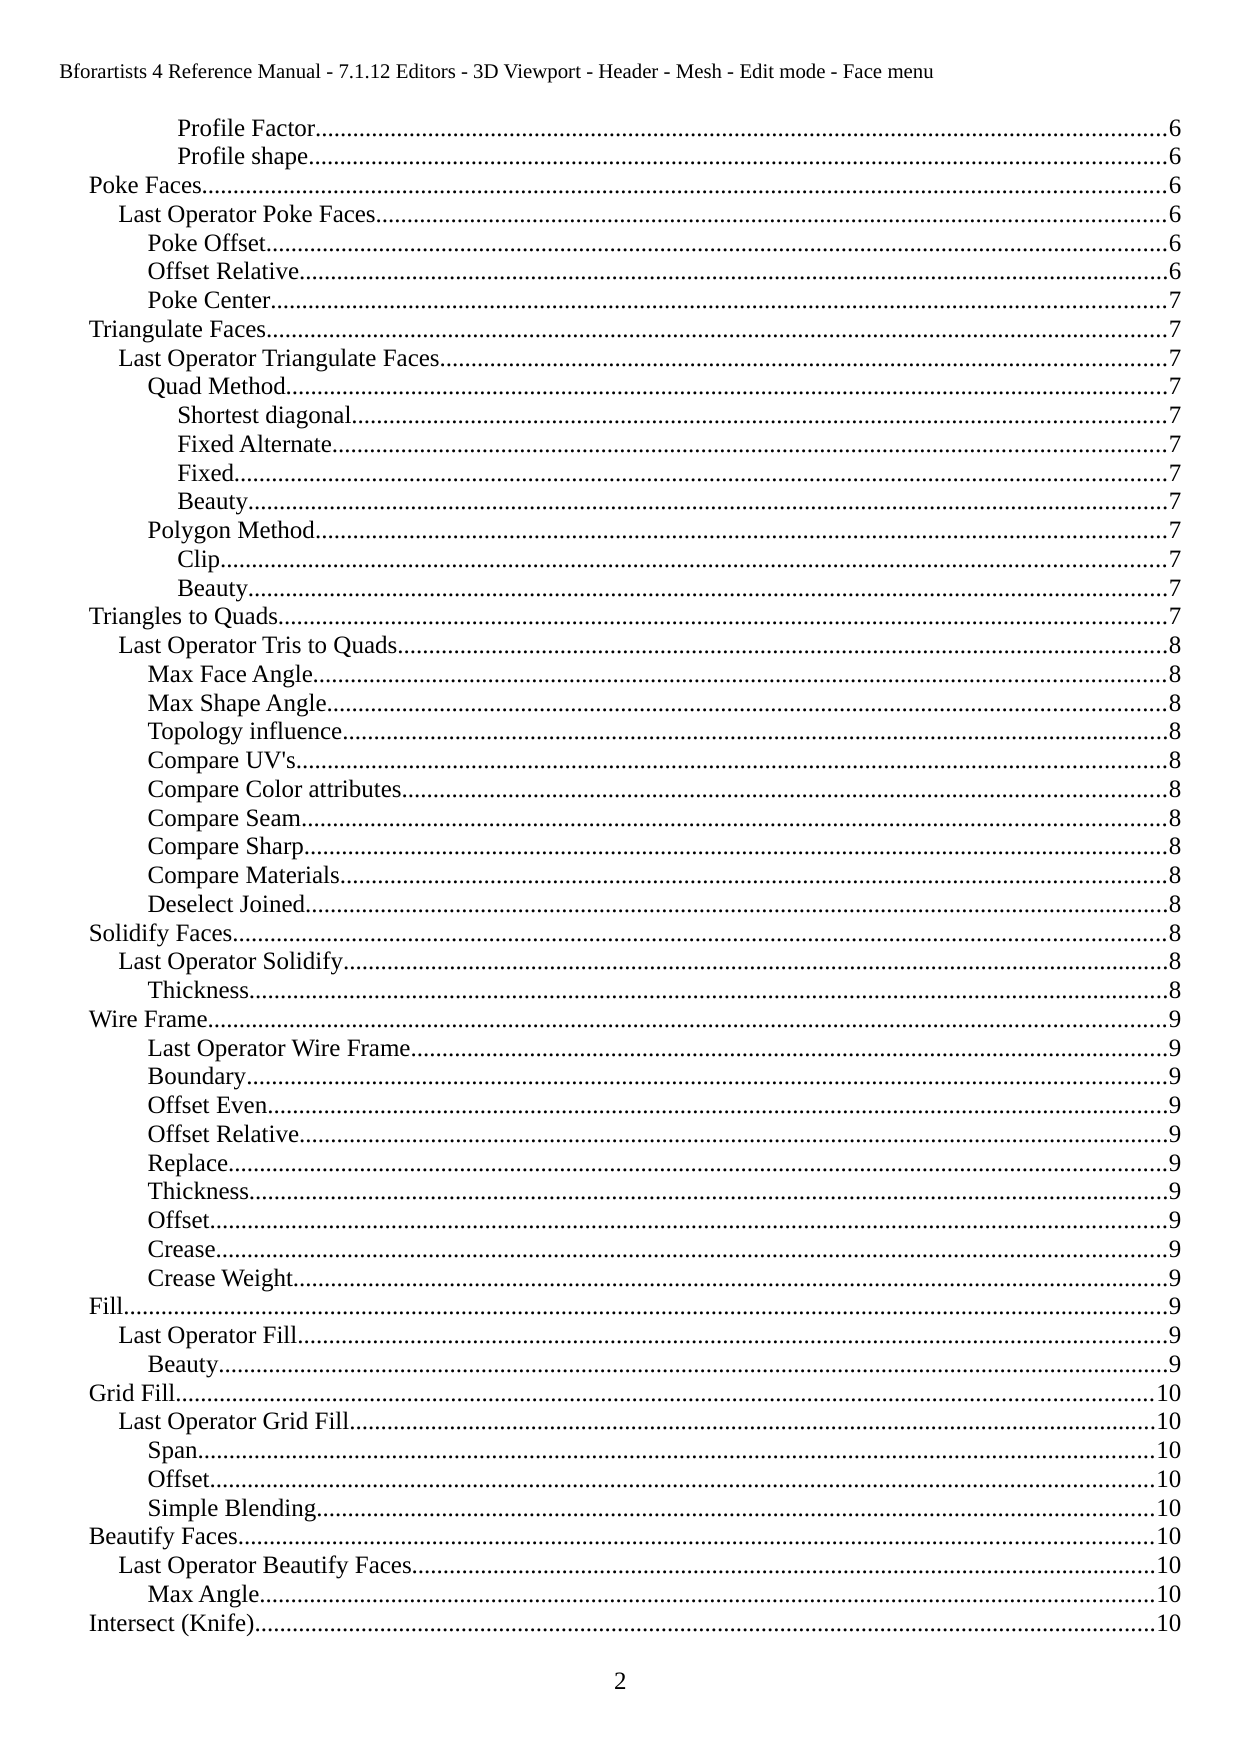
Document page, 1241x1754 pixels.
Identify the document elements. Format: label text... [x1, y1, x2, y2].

text Compare Sharp 8 [147, 831, 1181, 860]
text Boundary 9 [147, 1061, 1181, 1090]
text Deselect Joined 8 [147, 889, 1181, 918]
text Max Shape Angle 8 [147, 688, 1181, 716]
text Thickness 8 [147, 975, 1181, 1004]
text Max Angle 10 [147, 1579, 1181, 1608]
text Poke Offset 6 [147, 228, 1181, 256]
text Last Operator Grid Fill 10 [118, 1406, 1181, 1435]
text Polygon Method 7 [147, 515, 1181, 544]
text Last Operator Tris to Quads 8 [118, 630, 1181, 659]
text Crease Weight 9 [147, 1263, 1181, 1291]
text Triangulate Faces 7 [88, 314, 1181, 343]
text Fill 9 [88, 1291, 1181, 1320]
text Fixed 7 [177, 458, 1181, 486]
text Offset Relative 6 [147, 256, 1181, 285]
text Intersect (Knife) 10 [88, 1608, 1181, 1636]
text Fixed Alternate 7 [177, 429, 1181, 458]
text Profile Factor 6 [177, 113, 1181, 141]
text Beauty 7 [177, 573, 1181, 601]
text Compare Color attributes 8 [147, 774, 1181, 803]
text Poke Center 7 [147, 285, 1181, 314]
text Max Face Angle 8 [147, 659, 1181, 688]
text Wire Frame 9 [88, 1004, 1181, 1033]
text Replace 9 [147, 1148, 1181, 1176]
text Last Operator Triangulate Faces 7 [118, 343, 1181, 371]
text Beauty 9 [147, 1349, 1181, 1378]
text Offset Relative 9 [147, 1119, 1181, 1148]
text Offset 9 [147, 1205, 1181, 1234]
text Grid Fill 10 [88, 1378, 1181, 1406]
text Crease 9 [147, 1234, 1181, 1263]
text Last Operator Poke Faces 6 [118, 199, 1181, 228]
text Quad Method 7 [147, 371, 1181, 400]
text Span 10 [147, 1435, 1181, 1464]
text Compare Seam 8 [147, 803, 1181, 831]
text Thickness 9 [147, 1176, 1181, 1205]
text Topology influence 8 [147, 716, 1181, 745]
text Offset 10 [147, 1464, 1181, 1493]
text Beauty 7 [177, 486, 1181, 515]
text Profile shape 6 [177, 141, 1181, 170]
text Compare UV's 8 [147, 745, 1181, 774]
text Triangles to Quads 7 [88, 601, 1181, 630]
text Last Operator Wire Frame 9 [147, 1033, 1181, 1061]
text Poke Faces 6 [88, 170, 1181, 199]
text Beautify Faces 10 [88, 1521, 1181, 1550]
text Last Operator Beautify Faces 10 [118, 1550, 1181, 1579]
text Offset Even 9 [147, 1090, 1181, 1119]
text Solidify Faces 8 [88, 918, 1181, 946]
text Compare Materials 8 [147, 860, 1181, 889]
text Shortest diagonal 7 [177, 400, 1181, 429]
text Simple Blending 10 [147, 1493, 1181, 1521]
text Last Operator Solidify 8 [118, 946, 1181, 975]
text Clip 7 [177, 544, 1181, 573]
text Last Operator Fill 9 [118, 1320, 1181, 1349]
